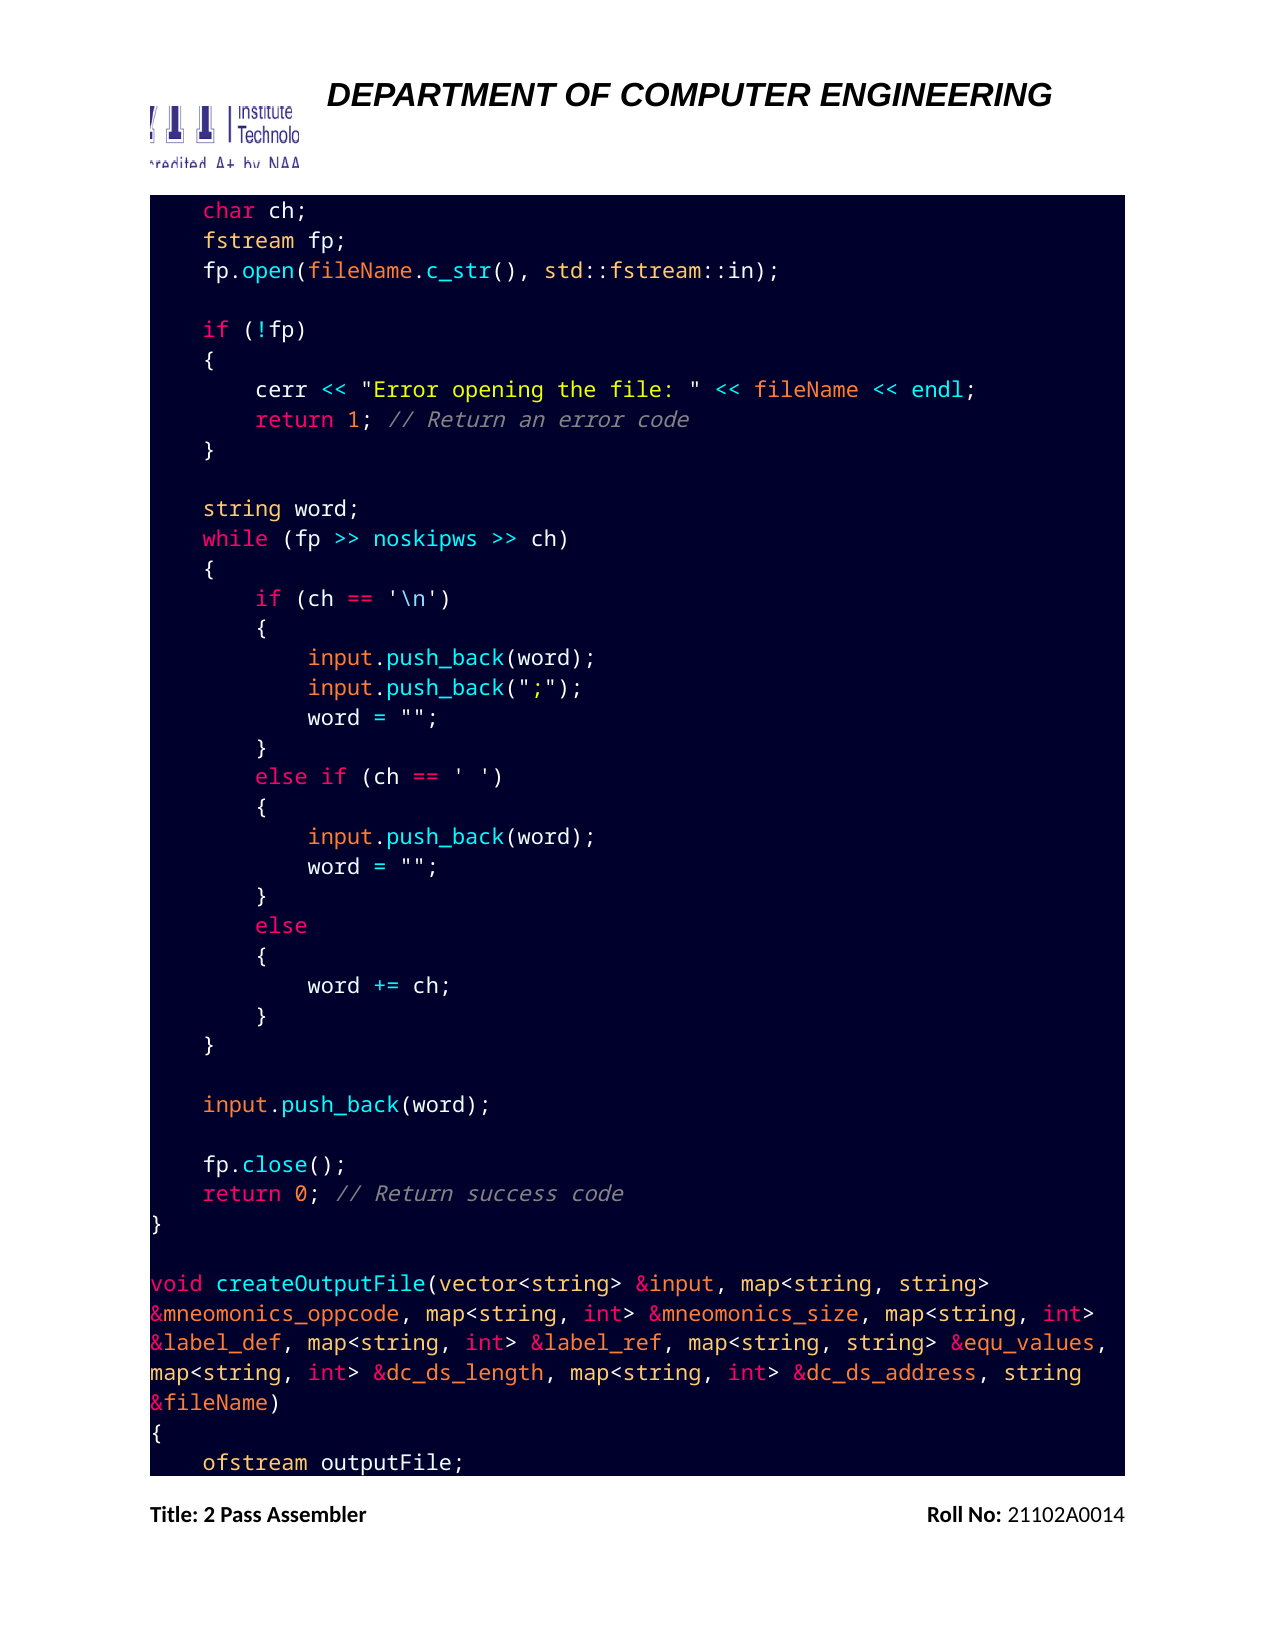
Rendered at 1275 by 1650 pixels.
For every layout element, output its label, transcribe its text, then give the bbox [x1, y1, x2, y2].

text void createOutputFile(vector<string> &input, map<string, string> &mneomonics_oppcode, map<string, int> &mneomonics_size, map<string, int> &label_def, map<string, int> &label_ref, map<string, string> &equ_values, map<string, int> &dc_ds_length, map<string, int> &dc_ds_address, string &fileName) [150, 1268, 1125, 1417]
text { [150, 553, 1125, 582]
text input.push_back(word); [150, 642, 1125, 672]
text cerr << "Error opening the file: " << fileName << endl; [150, 374, 1125, 404]
text input.push_back(";"); [150, 672, 1125, 702]
text input.push_back(word); [150, 821, 1125, 851]
text return 0; // Return success code [150, 1178, 1125, 1208]
text if (ch == '\n') [150, 582, 1125, 612]
text else if (ch == ' ') [150, 761, 1125, 791]
text else [150, 910, 1125, 940]
text ofstream outputFile; [150, 1446, 1125, 1476]
text fp.open(fileName.c_str(), std::fstream::in); [150, 255, 1125, 284]
text string word; [150, 493, 1125, 523]
text } [150, 1029, 1125, 1059]
text word = ""; [150, 702, 1125, 731]
text while (fp >> noskipws >> ch) [150, 523, 1125, 553]
text } [150, 999, 1125, 1029]
text fstream fp; [150, 225, 1125, 255]
text { [150, 940, 1125, 970]
text if (!fp) [150, 314, 1125, 344]
text } [150, 433, 1125, 463]
text { [150, 612, 1125, 642]
text word = ""; [150, 851, 1125, 880]
text } [150, 880, 1125, 910]
text word += ch; [150, 970, 1125, 999]
text input.push_back(word); [150, 1089, 1125, 1119]
text char ch; [150, 195, 1125, 225]
text return 1; // Return an error code [150, 404, 1125, 433]
text } [150, 1208, 1125, 1238]
text { [150, 1417, 1125, 1446]
text } [150, 731, 1125, 761]
text { [150, 344, 1125, 374]
text fp.close(); [150, 1148, 1125, 1178]
text { [150, 791, 1125, 821]
